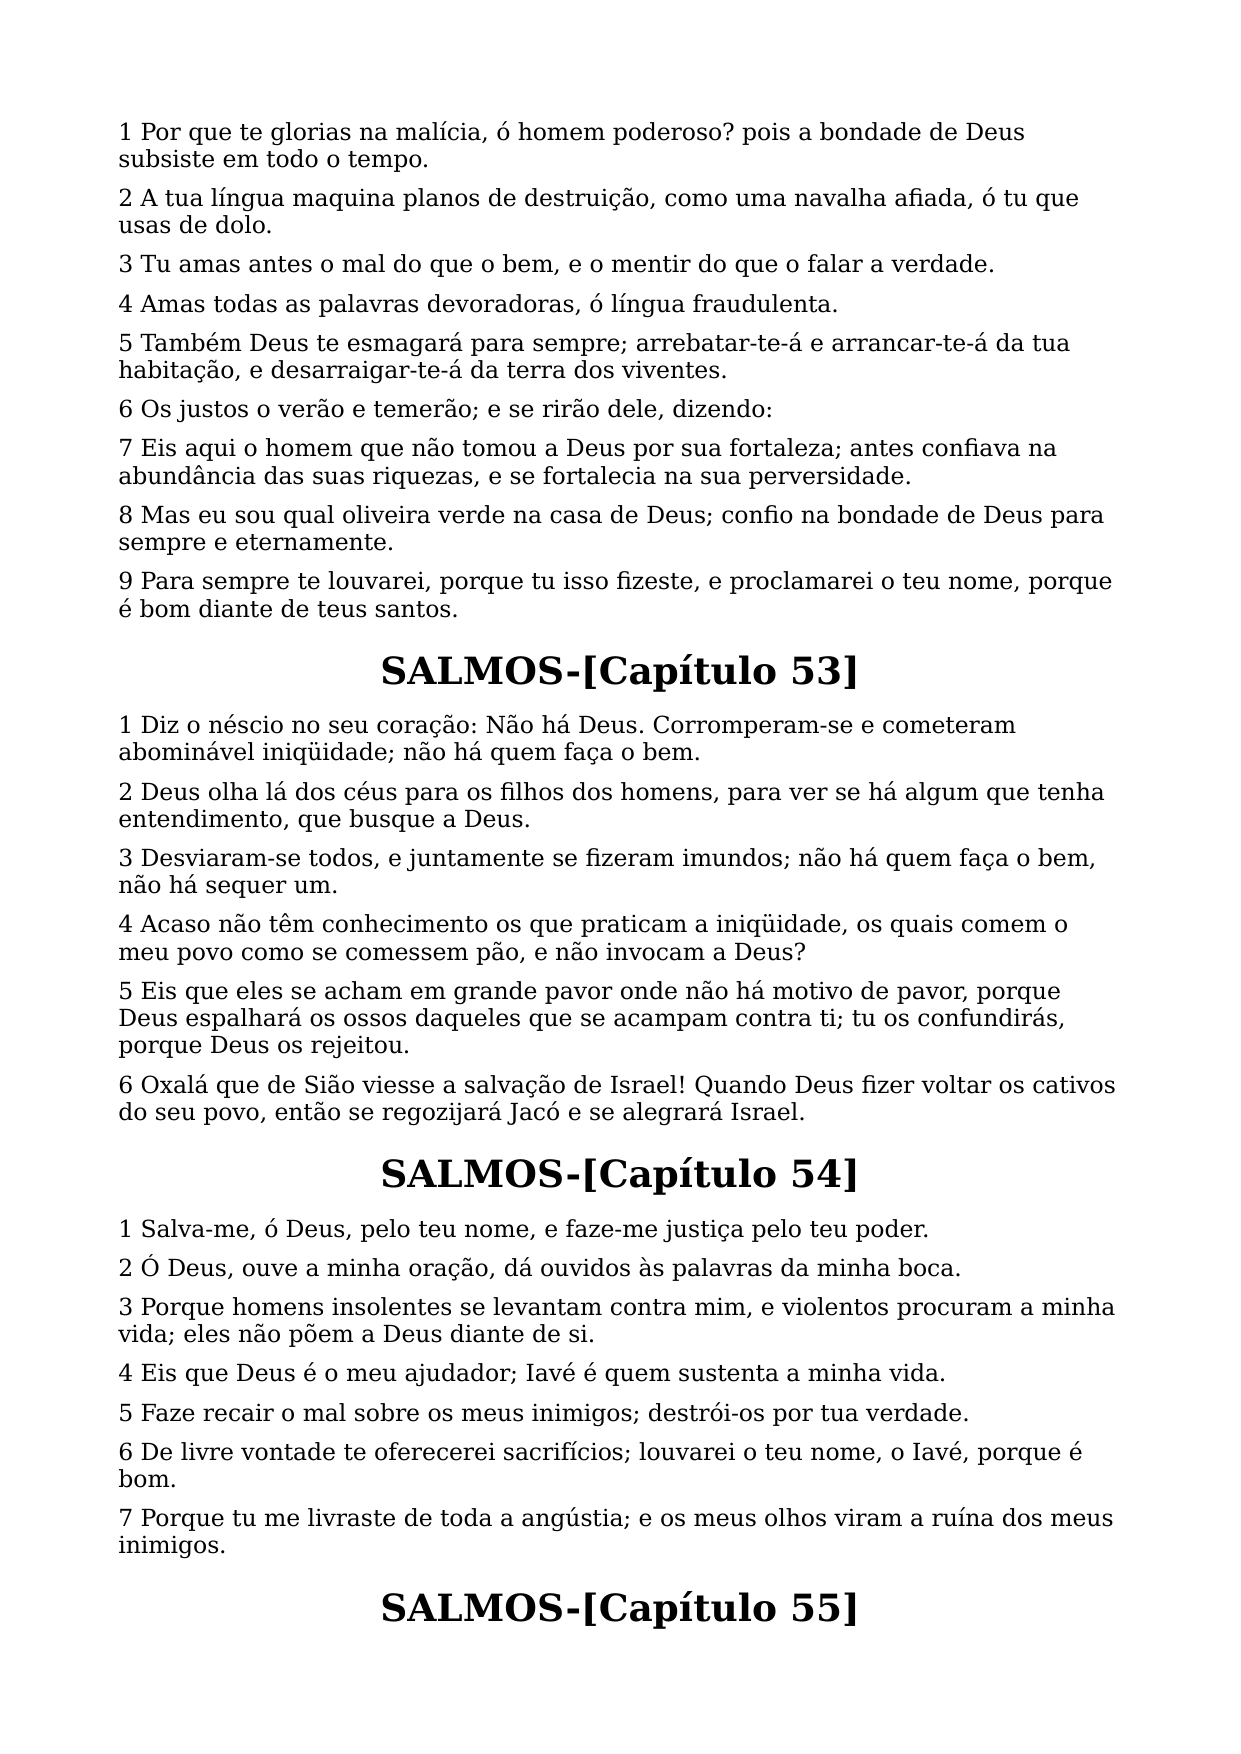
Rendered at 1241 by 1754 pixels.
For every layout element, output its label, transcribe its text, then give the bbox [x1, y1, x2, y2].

text 1 Diz o néscio no seu coração: Não há Deus. Corromperam-se e cometeram abominável iniqüidade; não há quem faça o bem. [118, 712, 1122, 766]
text 5 Eis que eles se acham em grande pavor onde não há motivo de pavor, porque Deus espalhará os ossos daqueles que se acampam contra ti; tu os confundirás, porque Deus os rejeitou. [118, 978, 1122, 1059]
text 5 Faze recair o mal sobre os meus inimigos; destrói-os por tua verdade. [118, 1399, 1122, 1426]
text 2 Deus olha lá dos céus para os filhos dos homens, para ver se há algum que tenha entendimento, que busque a Deus. [118, 778, 1122, 833]
text 5 Também Deus te esmagará para sempre; arrebatar-te-á e arrancar-te-á da tua habitação, e desarraigar-te-á da terra dos viventes. [118, 329, 1122, 384]
text 3 Desviaram-se todos, e juntamente se fizeram imundos; não há quem faça o bem, não há sequer um. [118, 845, 1122, 899]
text 6 Os justos o verão e temerão; e se rirão dele, dizendo: [118, 396, 1122, 423]
text 6 De livre vontade te oferecerei sacrifícios; louvarei o teu nome, o Iavé, porque é bom. [118, 1438, 1122, 1493]
text 8 Mas eu sou qual oliveira verde na casa de Deus; confio na bondade de Deus para sempre e eternamente. [118, 501, 1122, 556]
text 1 Salva-me, ó Deus, pelo teu nome, e faze-me justiça pelo teu poder. [118, 1215, 1122, 1242]
text 7 Porque tu me livraste de toda a angústia; e os meus olhos viram a ruína dos meus inimigos. [118, 1505, 1122, 1559]
text 2 A tua língua maquina planos de destruição, como uma navalha afiada, ó tu que usas de dolo. [118, 184, 1122, 239]
subtitle SALMOS-[Capítulo 54] [118, 1153, 1122, 1197]
text 9 Para sempre te louvarei, porque tu isso fizeste, e proclamarei o teu nome, porque é bom diante de teus santos. [118, 568, 1122, 622]
text 6 Oxalá que de Sião viesse a salvação de Israel! Quando Deus fizer voltar os cativos do seu povo, então se regozijará Jacó e se alegrará Israel. [118, 1071, 1122, 1126]
text 1 Por que te glorias na malícia, ó homem poderoso? pois a bondade de Deus subsiste em todo o tempo. [118, 118, 1122, 173]
text 4 Acaso não têm conhecimento os que praticam a iniqüidade, os quais comem o meu povo como se comessem pão, e não invocam a Deus? [118, 911, 1122, 966]
subtitle SALMOS-[Capítulo 53] [118, 649, 1122, 693]
text 2 Ó Deus, ouve a minha oração, dá ouvidos às palavras da minha boca. [118, 1254, 1122, 1282]
text 3 Porque homens insolentes se levantam contra mim, e violentos procuram a minha vida; eles não põem a Deus diante de si. [118, 1293, 1122, 1348]
text 4 Eis que Deus é o meu ajudador; Iavé é quem sustenta a minha vida. [118, 1360, 1122, 1387]
subtitle SALMOS-[Capítulo 55] [118, 1586, 1122, 1630]
text 7 Eis aqui o homem que não tomou a Deus por sua fortaleza; antes confiava na abundância das suas riquezas, e se fortalecia na sua perversidade. [118, 435, 1122, 489]
text 3 Tu amas antes o mal do que o bem, e o mentir do que o falar a verdade. [118, 251, 1122, 278]
text 4 Amas todas as palavras devoradoras, ó língua fraudulenta. [118, 290, 1122, 317]
